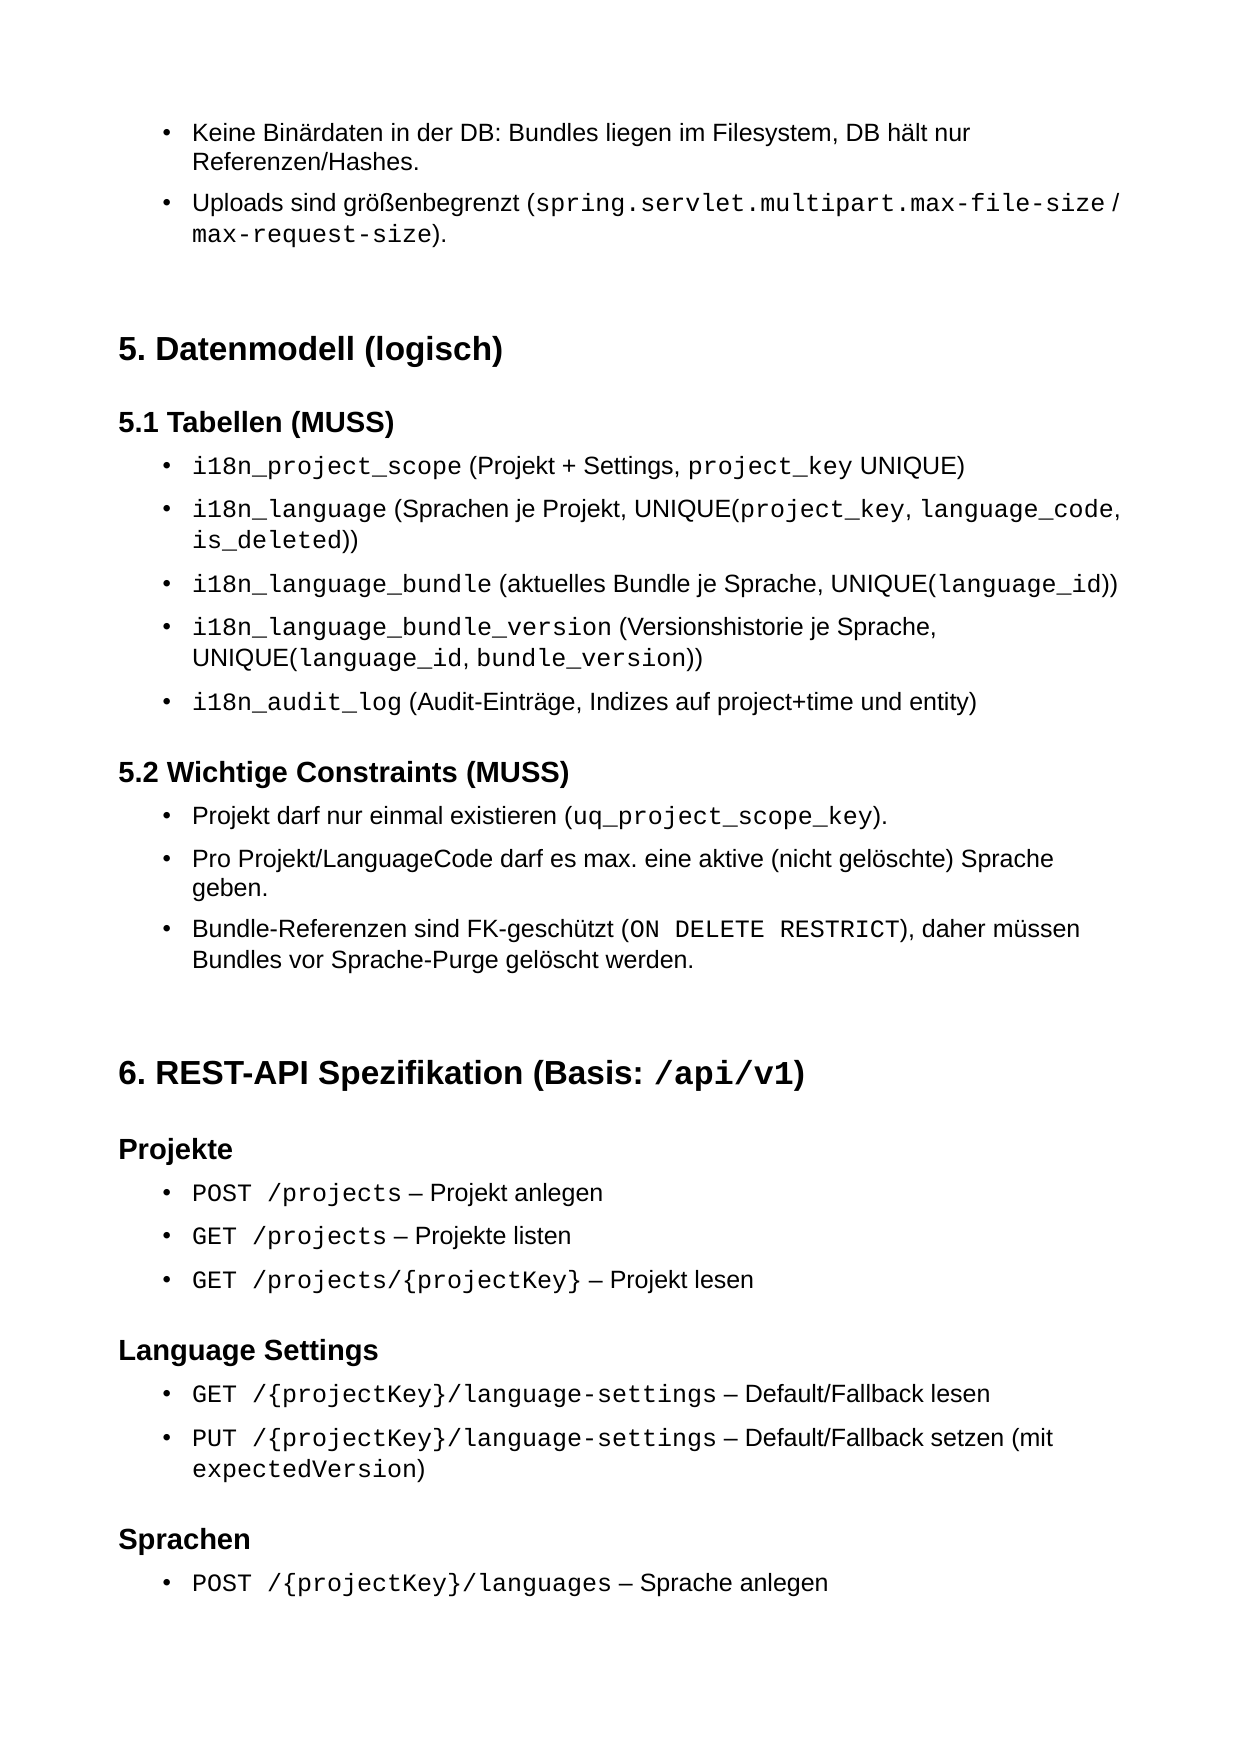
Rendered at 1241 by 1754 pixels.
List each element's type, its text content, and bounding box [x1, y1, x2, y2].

list POST /{projectKey}/languages – Sprache anlegen [162, 1568, 1122, 1599]
list i18n_project_scope (Projekt + Settings, project_key UNIQUE) [162, 451, 1122, 482]
list i18n_language (Sprachen je Projekt, UNIQUE(project_key, language_code, is_deleted)) [162, 494, 1122, 556]
list POST /projects – Projekt anlegen [162, 1178, 1122, 1209]
list Keine Binärdaten in der DB: Bundles liegen im Filesystem, DB hält nur Referenzen/Hashes. [162, 118, 1122, 176]
list Pro Projekt/LanguageCode darf es max. eine aktive (nicht gelöschte) Sprache geben. [162, 844, 1122, 902]
list Projekt darf nur einmal existieren (uq_project_scope_key). [162, 801, 1122, 832]
list GET /projects – Projekte listen [162, 1221, 1122, 1252]
list i18n_audit_log (Audit-Einträge, Indizes auf project+time und entity) [162, 686, 1122, 717]
list Bundle-Referenzen sind FK-geschützt (ON DELETE RESTRICT), daher müssen Bundles vor Sprache-Purge gelöscht werden. [162, 914, 1122, 974]
subtitle 5.2 Wichtige Constraints (MUSS) [118, 755, 1122, 788]
subtitle Language Settings [118, 1333, 1122, 1367]
subtitle 6. REST-API Spezifikation (Basis: /api/v1) [118, 1053, 1122, 1094]
list GET /projects/{projectKey} – Projekt lesen [162, 1265, 1122, 1296]
list i18n_language_bundle (aktuelles Bundle je Sprache, UNIQUE(language_id)) [162, 569, 1122, 599]
list Uploads sind größenbegrenzt (spring.servlet.multipart.max-file-size / max-request-size). [162, 188, 1122, 250]
subtitle 5. Datenmodell (logisch) [118, 329, 1122, 367]
subtitle 5.1 Tabellen (MUSS) [118, 405, 1122, 438]
list i18n_language_bundle_version (Versionshistorie je Sprache, UNIQUE(language_id, bundle_version)) [162, 612, 1122, 674]
subtitle Projekte [118, 1132, 1122, 1165]
list PUT /{projectKey}/language-settings – Default/Fallback setzen (mit expectedVersion) [162, 1423, 1122, 1484]
list GET /{projectKey}/language-settings – Default/Fallback lesen [162, 1379, 1122, 1410]
subtitle Sprachen [118, 1522, 1122, 1556]
